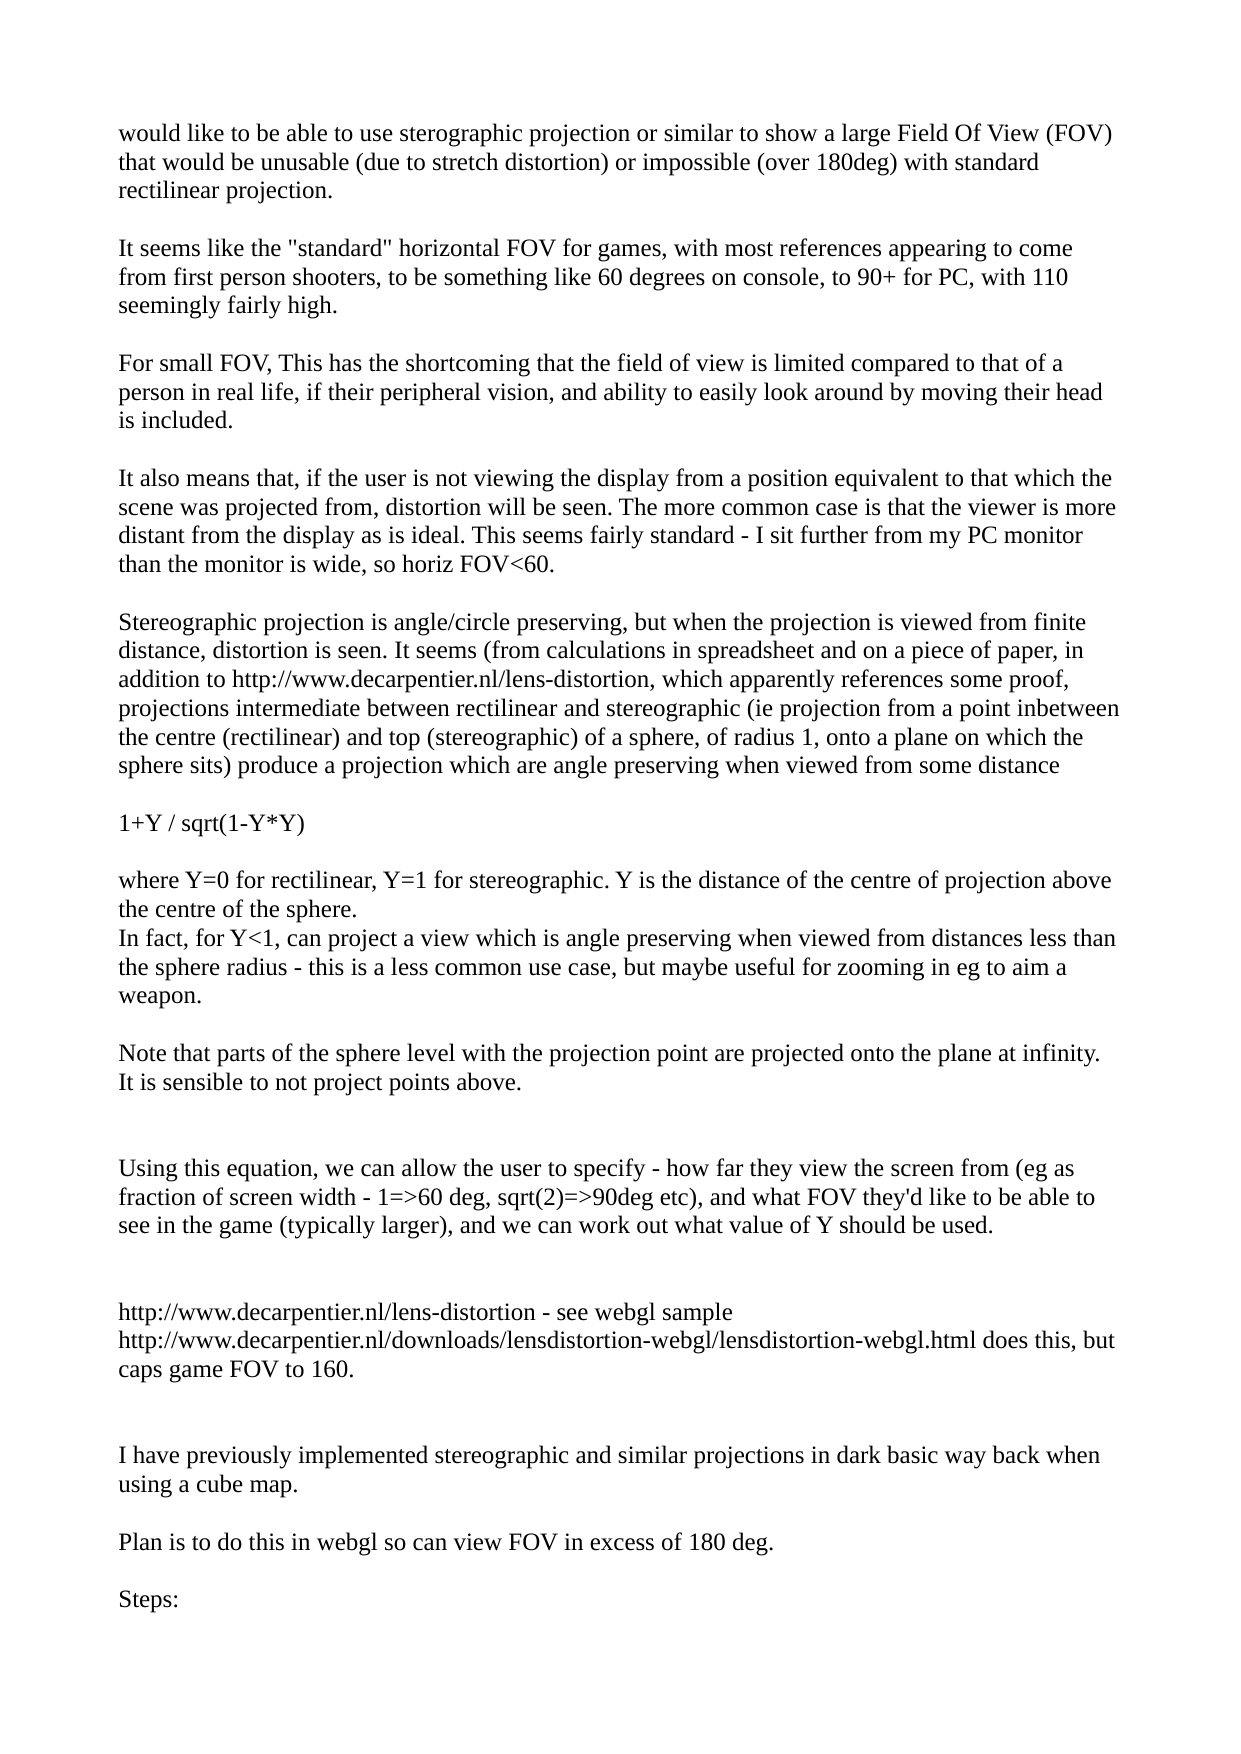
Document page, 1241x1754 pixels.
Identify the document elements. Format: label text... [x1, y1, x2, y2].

text Steps: [118, 1584, 1122, 1613]
text Stereographic projection is angle/circle preserving, but when the projection is viewed from finite distance, distortion is seen. It seems (from calculations in spreadsheet and on a piece of paper, in addition to http://www.decarpentier.nl/lens-distortion, which apparently references some proof, projections intermediate between rectilinear and stereographic (ie projection from a point inbetween the centre (rectilinear) and top (stereographic) of a sphere, of radius 1, onto a plane on which the sphere sits) produce a projection which are angle preserving when viewed from some distance [118, 607, 1122, 779]
text It seems like the "standard" horizontal FOV for games, with most references appearing to come from first person shooters, to be something like 60 degrees on console, to 90+ for PC, with 110 seemingly fairly high. [118, 233, 1122, 319]
text In fact, for Y<1, can project a view which is angle preserving when viewed from distances less than the sphere radius - this is a less common use case, but maybe useful for zooming in eg to aim a weapon. [118, 923, 1122, 1009]
text would like to be able to use sterographic projection or similar to show a large Field Of View (FOV) that would be unusable (due to stretch distortion) or impossible (over 180deg) with standard rectilinear projection. [118, 118, 1122, 204]
text http://www.decarpentier.nl/lens-distortion - see webgl sample http://www.decarpentier.nl/downloads/lensdistortion-webgl/lensdistortion-webgl.html does this, but caps game FOV to 160. [118, 1297, 1122, 1383]
text where Y=0 for rectilinear, Y=1 for stereographic. Y is the distance of the centre of projection above the centre of the sphere. [118, 866, 1122, 923]
text I have previously implemented stereographic and similar projections in dark basic way back when using a cube map. [118, 1441, 1122, 1498]
text Plan is to do this in webgl so can view FOV in excess of 180 deg. [118, 1527, 1122, 1556]
text Note that parts of the sphere level with the projection point are projected onto the plane at infinity. It is sensible to not project points above. [118, 1038, 1122, 1096]
text For small FOV, This has the shortcoming that the field of view is limited compared to that of a person in real life, if their peripheral vision, and ability to easily look around by moving their head is included. [118, 348, 1122, 434]
text Using this equation, we can allow the user to specify - how far they view the screen from (eg as fraction of screen width - 1=>60 deg, sqrt(2)=>90deg etc), and what FOV they'd like to be able to see in the game (typically larger), and we can work out what value of Y should be used. [118, 1153, 1122, 1239]
text It also means that, if the user is not viewing the display from a position equivalent to that which the scene was projected from, distortion will be seen. The more common case is that the viewer is more distant from the display as is ideal. This seems fairly standard - I sit further from my PC monitor than the monitor is wide, so horiz FOV<60. [118, 463, 1122, 578]
text 1+Y / sqrt(1-Y*Y) [118, 808, 1122, 837]
